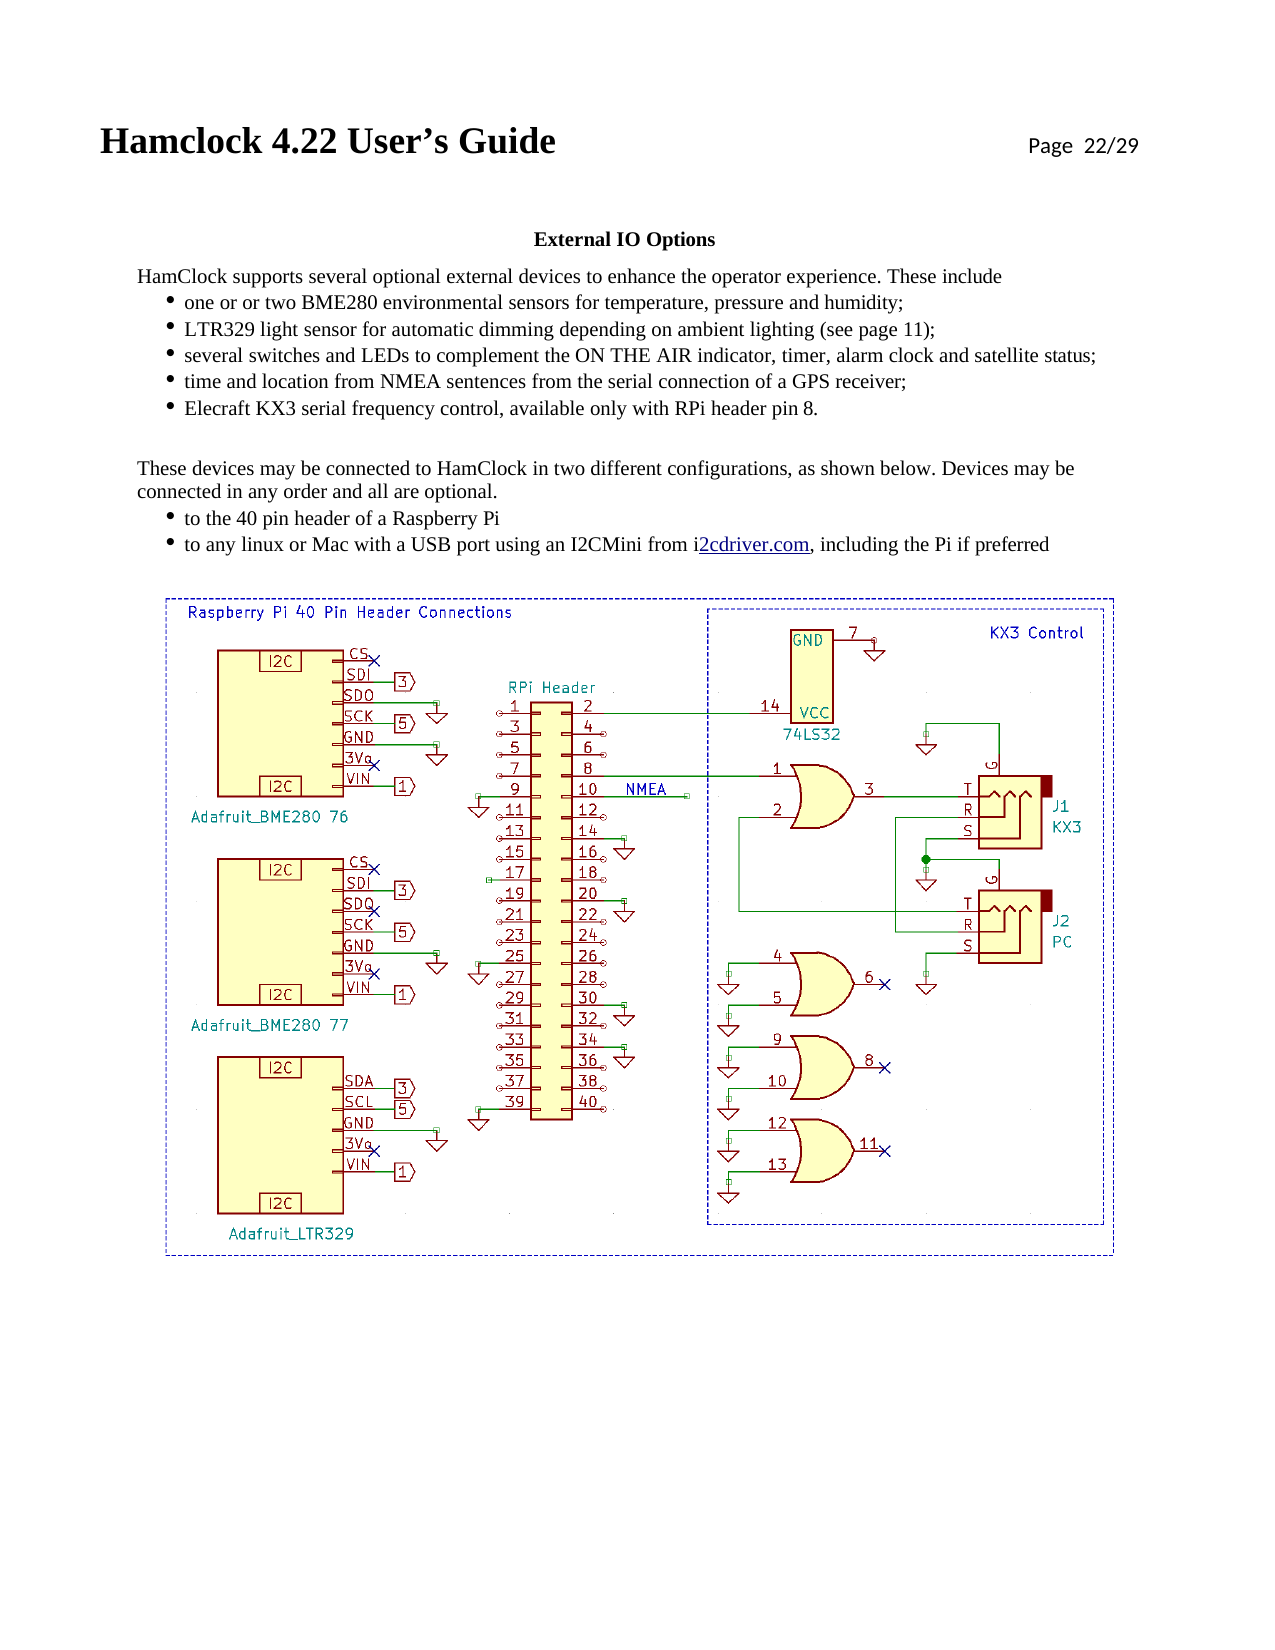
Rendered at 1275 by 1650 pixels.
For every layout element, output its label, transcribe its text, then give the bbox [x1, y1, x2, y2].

text These devices may be connected to HamClock in two different configurations, as shown below. Devices may be connected in any order and all are optional. [137, 457, 1157, 503]
picture [165, 598, 1114, 1256]
list LTR329 light sensor for automatic dimming depending on ambient lighting (see page 11); [166, 317, 1157, 341]
list time and location from NMEA sentences from the serial connection of a GPS receiver; [166, 369, 1157, 393]
list Elecraft KX3 serial frequency control, available only with RPi header pin 8. [166, 396, 1157, 420]
list several switches and LEDs to complement the ON THE AIR indicator, timer, alarm clock and satellite status; [166, 343, 1157, 367]
list to any linux or Mac with a USB port using an I2CMini from i2cdriver.com, including the Pi if preferred [166, 532, 1157, 556]
text HamClock supports several optional external devices to enhance the operator experience. These include [137, 264, 1157, 288]
list one or or two BME280 environmental sensors for temperature, pressure and humidity; [166, 290, 1157, 314]
subtitle External IO Options [236, 227, 1012, 251]
list to the 40 pin header of a Raspberry Pi [166, 506, 1157, 530]
